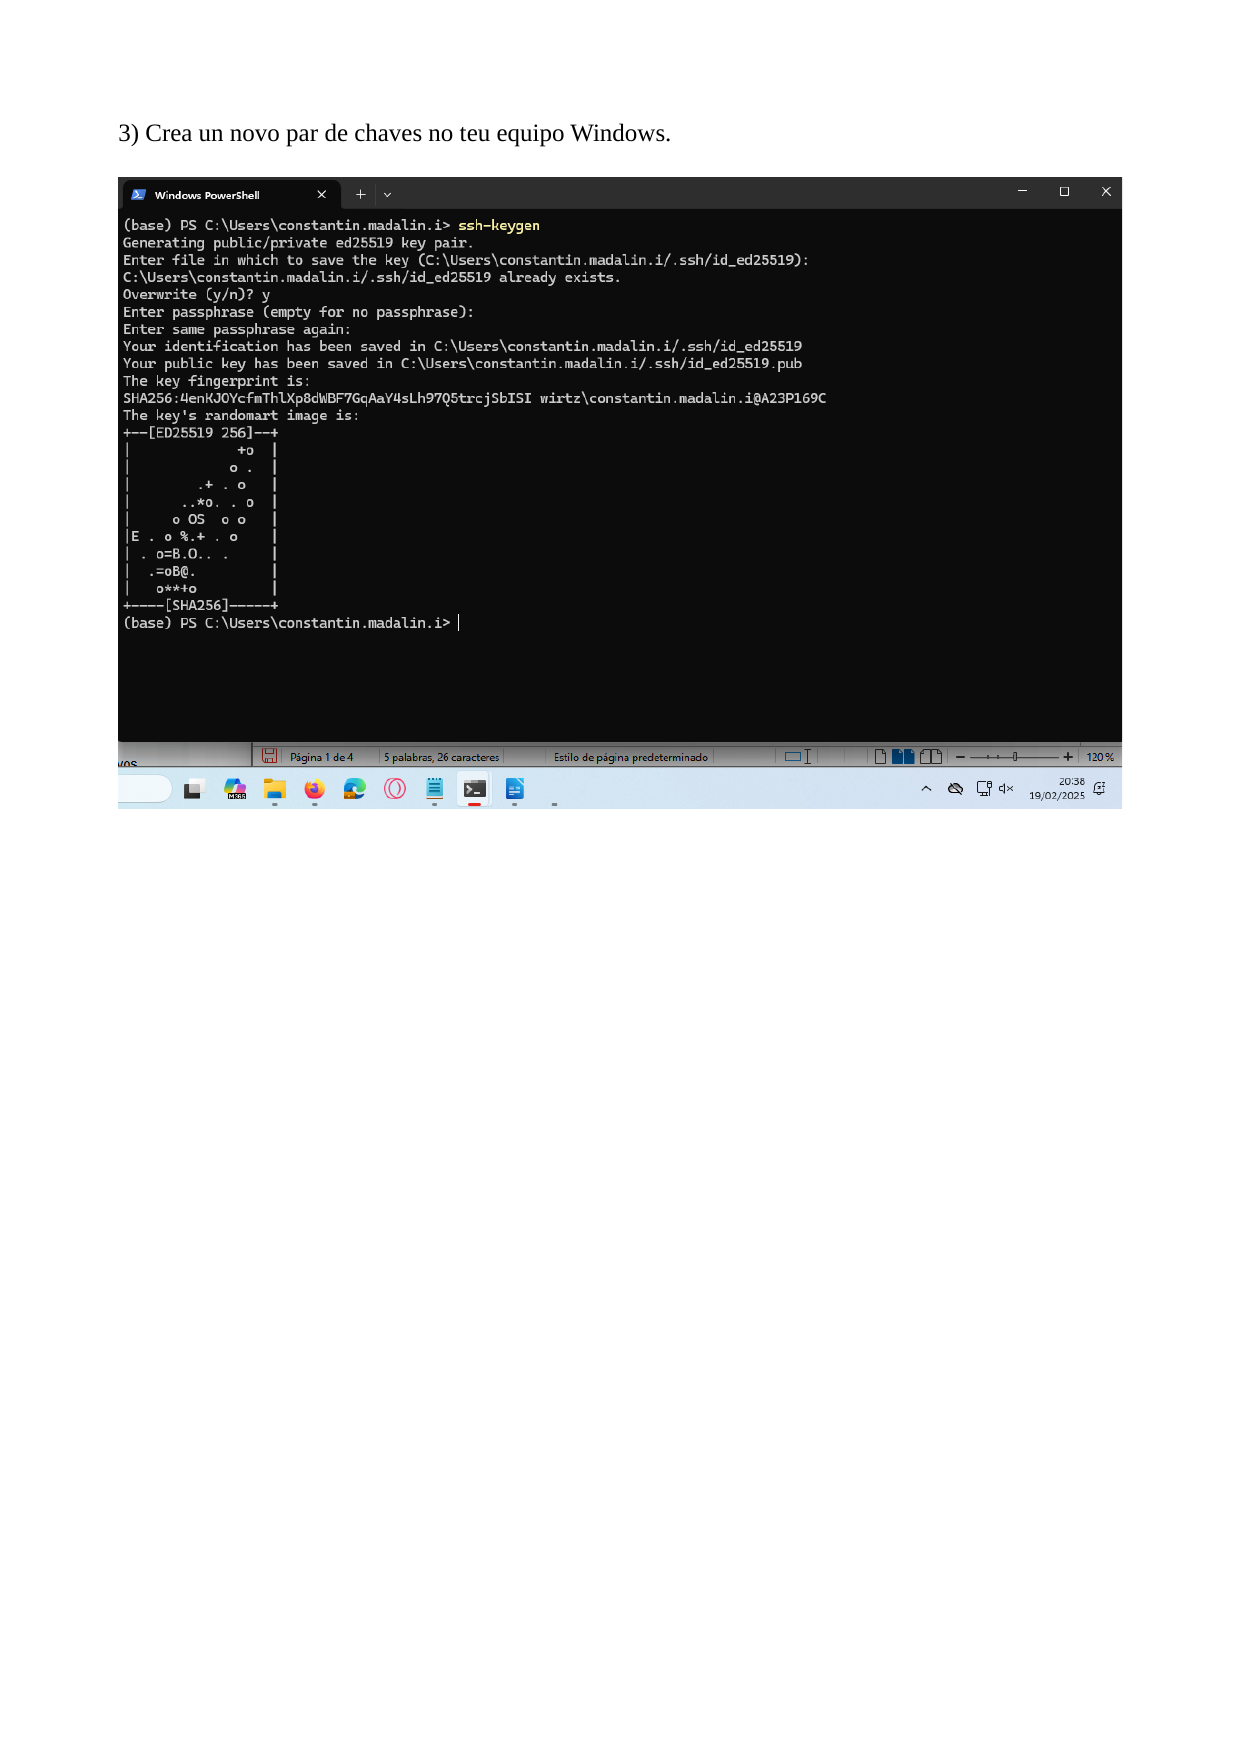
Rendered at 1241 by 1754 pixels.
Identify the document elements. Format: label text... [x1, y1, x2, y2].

text 3) Crea un novo par de chaves no teu equipo Windows. [118, 118, 1122, 147]
picture [118, 177, 1123, 809]
